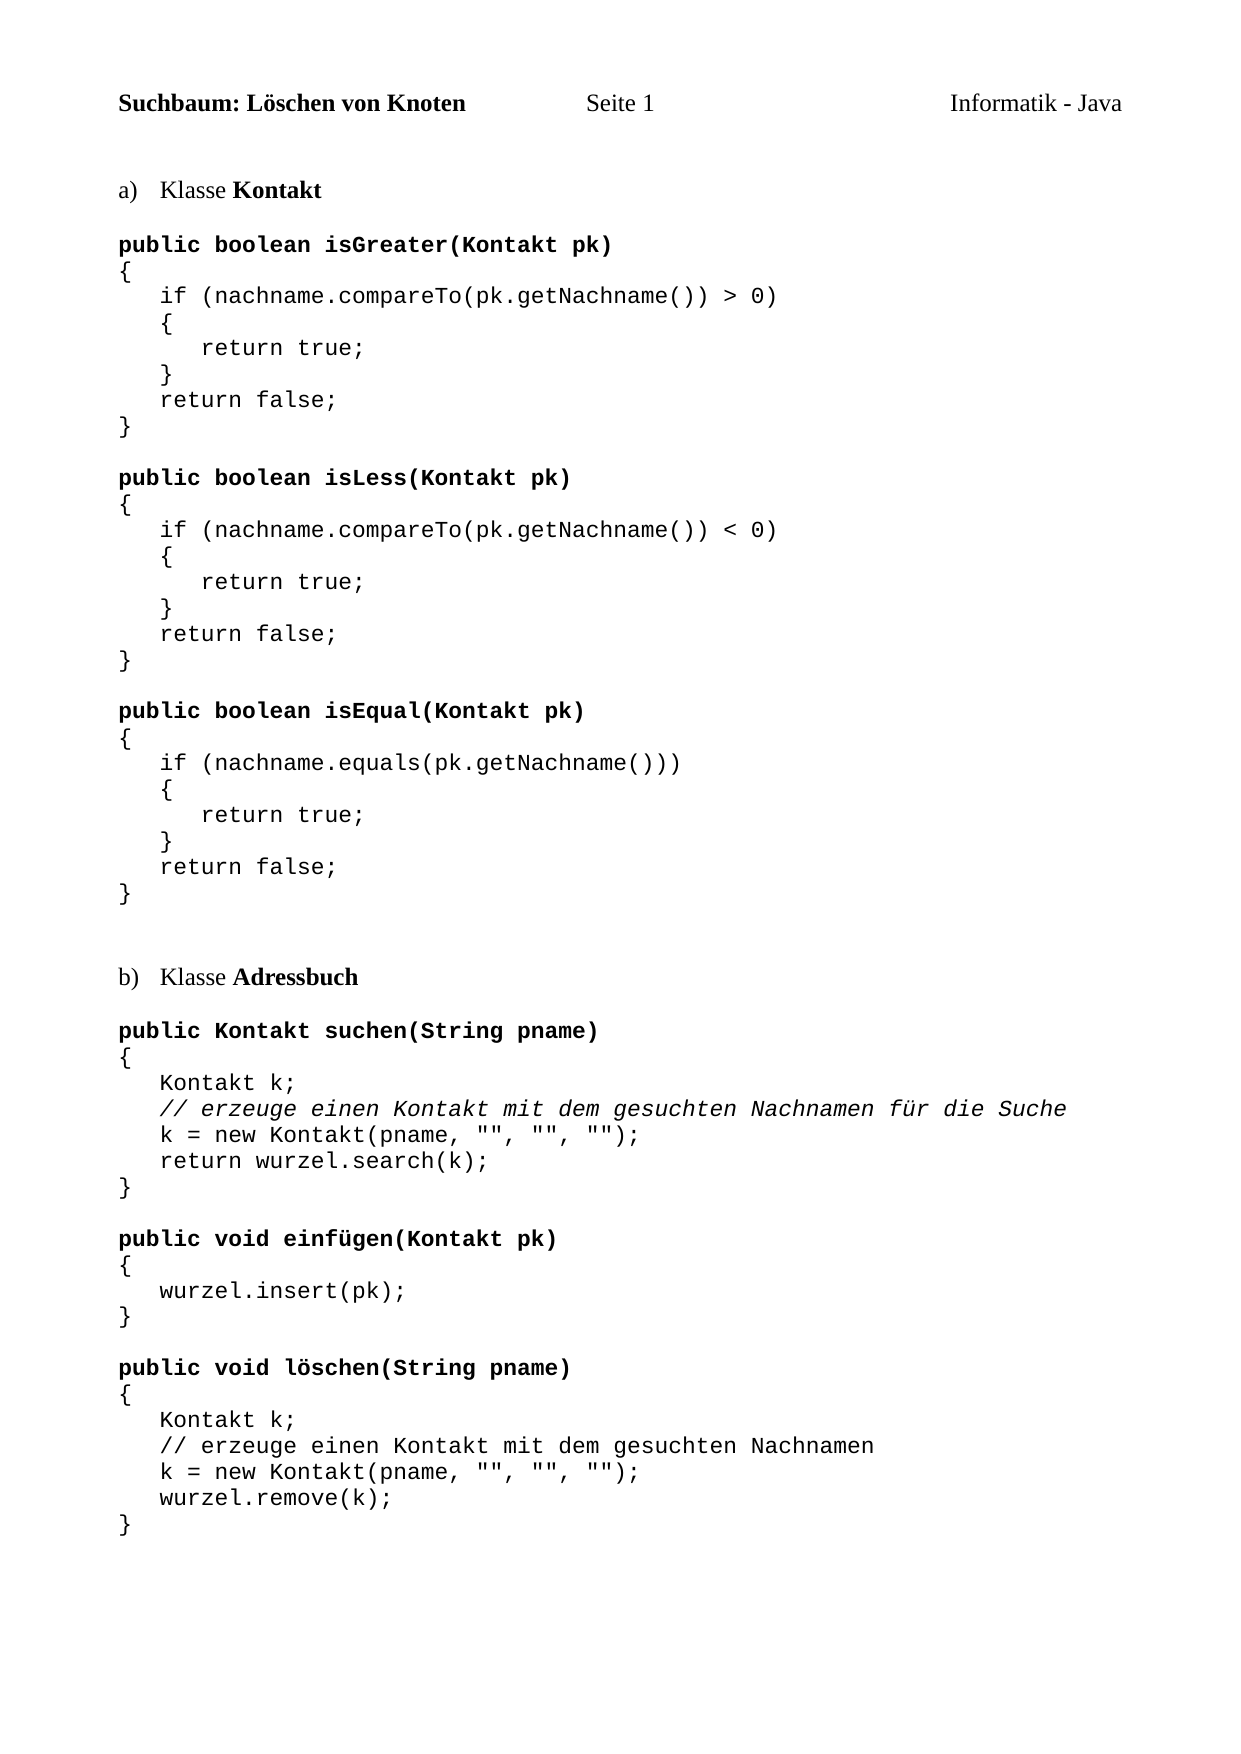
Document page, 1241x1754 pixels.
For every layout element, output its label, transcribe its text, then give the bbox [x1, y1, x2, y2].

text return wurzel.search(k); [118, 1149, 1122, 1175]
text // erzeuge einen Kontakt mit dem gesuchten Nachnamen für die Suche [118, 1097, 1122, 1123]
text wurzel.insert(pk); [118, 1279, 1122, 1305]
text if (nachname.compareTo(pk.getNachname()) > 0) [118, 285, 1122, 311]
list Klasse Kontakt [118, 176, 1122, 204]
text } [118, 596, 1122, 622]
text { [118, 492, 1122, 518]
text } [118, 363, 1122, 389]
text } [118, 829, 1122, 856]
text if (nachname.equals(pk.getNachname())) [118, 752, 1122, 778]
text k = new Kontakt(pname, "", "", ""); [118, 1461, 1122, 1486]
text public boolean isGreater(Kontakt pk) [118, 233, 1122, 259]
text k = new Kontakt(pname, "", "", ""); [118, 1123, 1122, 1149]
text } [118, 414, 1122, 441]
text return true; [118, 804, 1122, 829]
text public void löschen(String pname) [118, 1357, 1122, 1383]
text { [118, 1383, 1122, 1409]
list Klasse Adressbuch [118, 962, 1122, 991]
text { [118, 259, 1122, 285]
text if (nachname.compareTo(pk.getNachname()) < 0) [118, 518, 1122, 544]
text { [118, 1046, 1122, 1071]
text { [118, 544, 1122, 570]
text Kontakt k; [118, 1071, 1122, 1097]
text { [118, 311, 1122, 337]
text { [118, 726, 1122, 752]
text return false; [118, 389, 1122, 414]
text return true; [118, 570, 1122, 596]
text } [118, 648, 1122, 674]
text { [118, 1253, 1122, 1279]
text public boolean isEqual(Kontakt pk) [118, 700, 1122, 726]
text } [118, 881, 1122, 907]
text wurzel.remove(k); [118, 1486, 1122, 1512]
text { [118, 778, 1122, 804]
text public void einfügen(Kontakt pk) [118, 1227, 1122, 1253]
text return false; [118, 622, 1122, 648]
text public boolean isLess(Kontakt pk) [118, 466, 1122, 492]
text Kontakt k; [118, 1409, 1122, 1434]
text } [118, 1175, 1122, 1201]
text public Kontakt suchen(String pname) [118, 1019, 1122, 1046]
text return false; [118, 856, 1122, 881]
text // erzeuge einen Kontakt mit dem gesuchten Nachnamen [118, 1434, 1122, 1461]
text } [118, 1512, 1122, 1538]
text } [118, 1305, 1122, 1331]
text return true; [118, 337, 1122, 363]
